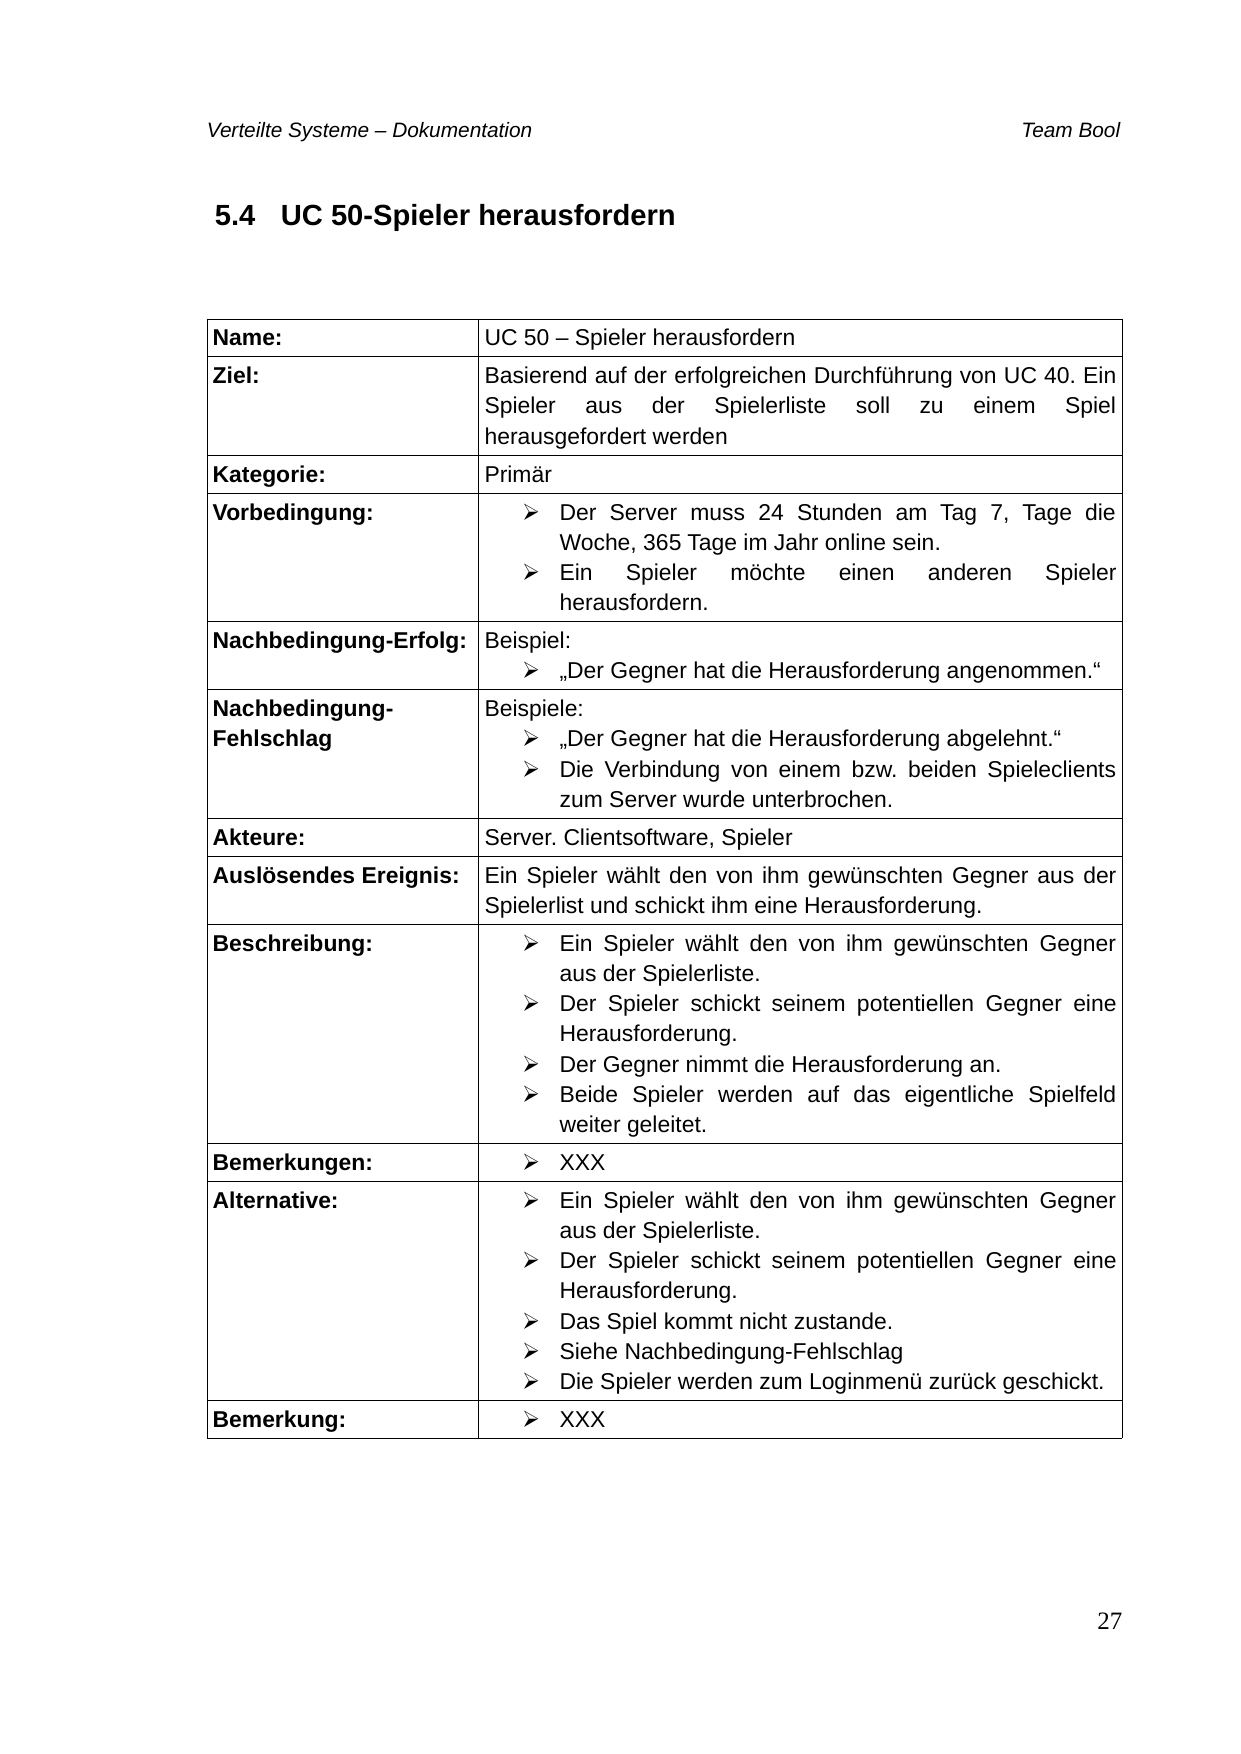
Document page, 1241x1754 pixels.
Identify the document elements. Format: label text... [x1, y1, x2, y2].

table_cell Akteure: [208, 819, 478, 856]
table_cell Beispiel: „Der Gegner hat die Herausforderung angenommen.“ [479, 622, 1122, 689]
table_cell Beschreibung: [208, 925, 478, 1143]
table_cell Ziel: [208, 357, 478, 455]
table_cell XXX [479, 1401, 1122, 1438]
table_cell Alternative: [208, 1182, 478, 1400]
table_cell Der Server muss 24 Stunden am Tag 7, Tage die Woche, 365 Tage im Jahr online sein. Ein Spieler möchte einen anderen Spieler herausfordern. [479, 494, 1122, 621]
table_cell Nachbedingung-Fehlschlag [208, 690, 478, 818]
table_cell Ein Spieler wählt den von ihm gewünschten Gegner aus der Spielerliste. Der Spieler schickt seinem potentiellen Gegner eine Herausforderung. Das Spiel kommt nicht zustande. Siehe Nachbedingung‑Fehlschlag Die Spieler werden zum Loginmenü zurück geschickt. [479, 1182, 1122, 1400]
table_cell Beispiele: „Der Gegner hat die Herausforderung abgelehnt.“ Die Verbindung von einem bzw. beiden Spieleclients zum Server wurde unterbrochen. [479, 690, 1122, 818]
table_cell Basierend auf der erfolgreichen Durchführung von UC 40. Ein Spieler aus der Spielerliste soll zu einem Spiel herausgefordert werden [479, 357, 1122, 455]
table_header UC 50 – Spieler herausfordern [479, 320, 1122, 356]
table_cell Bemerkung: [208, 1401, 478, 1438]
table_cell Vorbedingung: [208, 494, 478, 621]
table_cell Ein Spieler wählt den von ihm gewünschten Gegner aus der Spielerlist und schickt ihm eine Herausforderung. [479, 857, 1122, 924]
table_cell Auslösendes Ereignis: [208, 857, 478, 924]
subtitle UC 50-Spieler herausfordern [207, 198, 1122, 231]
table_cell Bemerkungen: [208, 1144, 478, 1181]
table_cell Primär [479, 456, 1122, 493]
table_cell Server. Clientsoftware, Spieler [479, 819, 1122, 856]
table_header Name: [208, 320, 478, 356]
table_cell Ein Spieler wählt den von ihm gewünschten Gegner aus der Spielerliste. Der Spieler schickt seinem potentiellen Gegner eine Herausforderung. Der Gegner nimmt die Herausforderung an. Beide Spieler werden auf das eigentliche Spielfeld weiter geleitet. [479, 925, 1122, 1143]
table_cell Nachbedingung-Erfolg: [208, 622, 478, 689]
table_cell Kategorie: [208, 456, 478, 493]
table_cell XXX [479, 1144, 1122, 1181]
